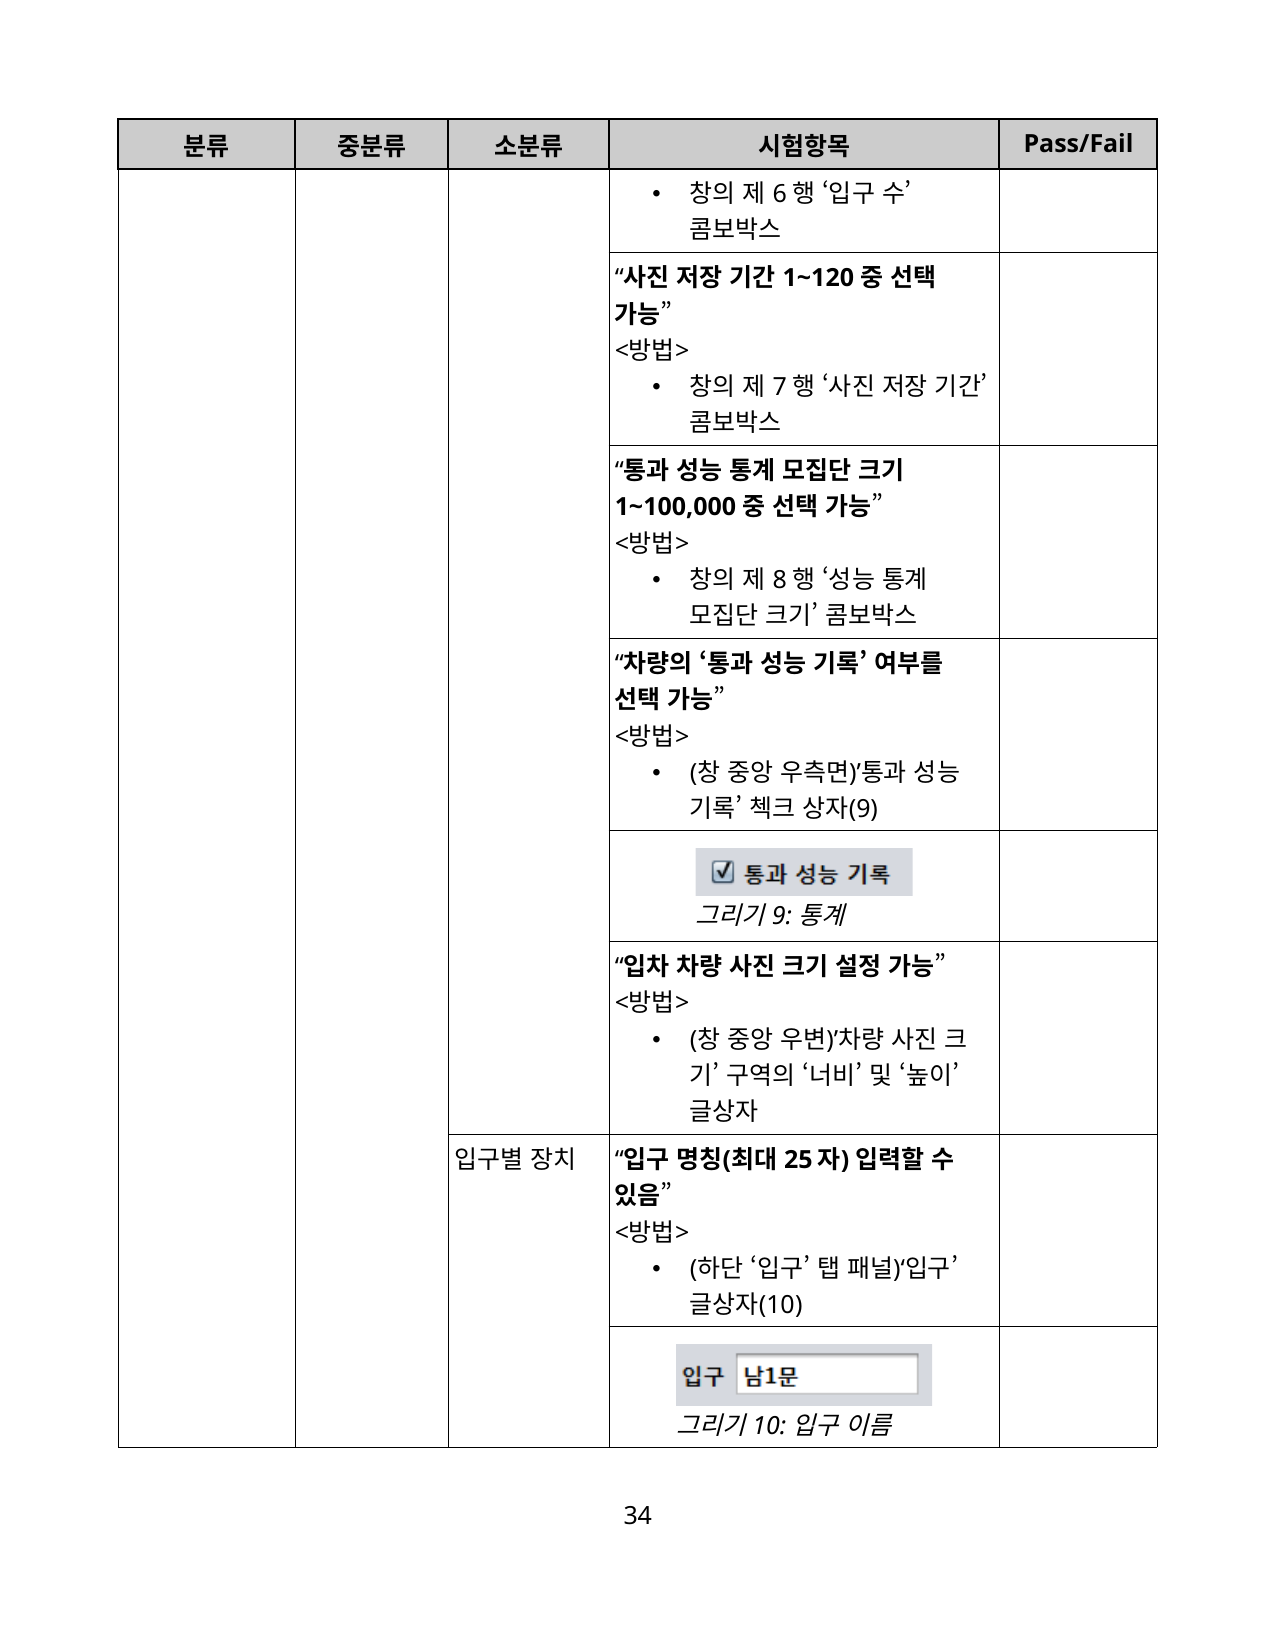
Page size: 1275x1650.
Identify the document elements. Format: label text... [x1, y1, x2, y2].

table_cell [296, 170, 448, 1447]
table_header 중분류 [296, 120, 447, 168]
table_cell [610, 831, 999, 941]
table_cell [1000, 831, 1157, 941]
table_cell “통과 성능 통계 모집단 크기 1~100,000 중 선택 가능” <방법> 창의 제 8행 ‘성능 통계 모집단 크기’ 콤보박스 [610, 446, 999, 638]
picture [676, 1344, 933, 1406]
picture [695, 848, 913, 896]
table_cell [1000, 942, 1157, 1134]
table_cell [1000, 170, 1157, 252]
table_cell “사진 저장 기간 1~120 중 선택 가능” <방법> 창의 제 7행 ‘사진 저장 기간’ 콤보박스 [610, 253, 999, 445]
table_cell 입구별 장치 [449, 1135, 609, 1447]
table_header 시험항목 [610, 120, 998, 168]
table_header 소분류 [449, 120, 608, 168]
table_cell [1000, 446, 1157, 638]
table_cell “차량의 ‘통과 성능 기록’ 여부를 선택 가능” <방법> (창 중앙 우측면)’통과 성능 기록’ 첵크 상자(그리기 9) [610, 639, 999, 830]
table_header Pass/Fail [1000, 120, 1156, 168]
table_cell [119, 170, 295, 1447]
table_cell “입구 수를 1 혹은 2 중 선택할 수 있음” <방법> 창의 제 6행 ‘입구 수’ 콤보박스 [610, 170, 999, 252]
table_cell “입구 명칭(최대 25자) 입력할 수 있음” <방법> (하단 ‘입구’ 탭 패널)‘입구’ 글상자(그리기 10) [610, 1135, 999, 1326]
table_cell [1000, 639, 1157, 830]
table_cell [610, 1327, 999, 1447]
table_cell “입차 차량 사진 크기 설정 가능” <방법> (창 중앙 우변)’차량 사진 크기’ 구역의 ‘너비’ 및 ‘높이’ 글상자 [610, 942, 999, 1134]
table_cell [1000, 1135, 1157, 1326]
table_cell [1000, 1327, 1157, 1447]
table_cell [449, 170, 609, 1134]
table_header 분류 [119, 120, 294, 168]
table_cell [1000, 253, 1157, 445]
